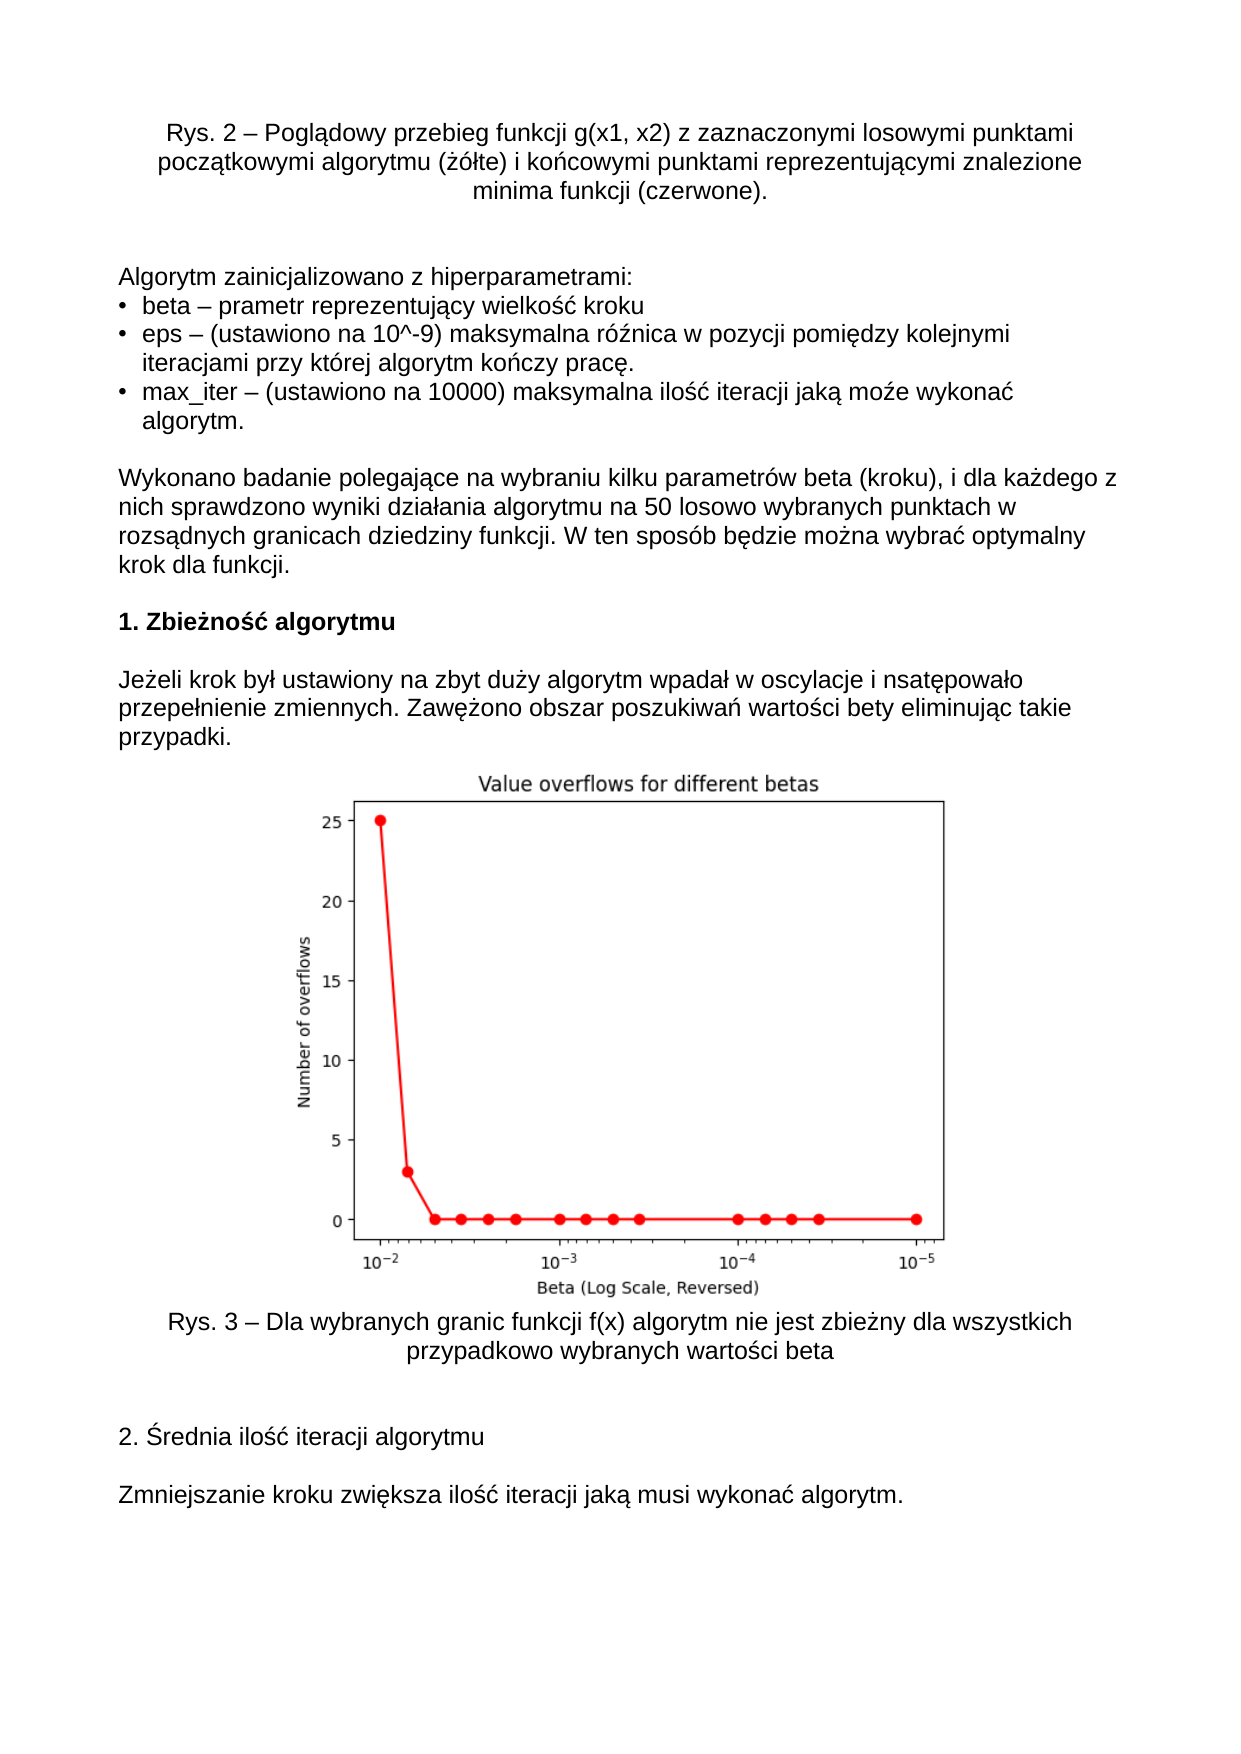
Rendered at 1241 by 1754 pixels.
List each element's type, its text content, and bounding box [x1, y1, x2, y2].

list eps – (ustawiono na 10^-9) maksymalna róźnica w pozycji pomiędzy kolejnymi iteracjami przy której algorytm kończy pracę. [118, 319, 1122, 377]
text Rys. 2 – Poglądowy przebieg funkcji g(x1, x2) z zaznaczonymi losowymi punktami początkowymi algorytmu (żółte) i końcowymi punktami reprezentującymi znalezione minima funkcji (czerwone). [118, 118, 1122, 204]
text Algorytm zainicjalizowano z hiperparametrami: [118, 262, 1122, 291]
text Jeżeli krok był ustawiony na zbyt duży algorytm wpadał w oscylacje i nsatępowało przepełnienie zmiennych. Zawężono obszar poszukiwań wartości bety eliminując takie przypadki. [118, 665, 1122, 751]
picture [287, 763, 954, 1308]
text Zmniejszanie kroku zwiększa ilość iteracji jaką musi wykonać algorytm. [118, 1480, 1122, 1509]
text 1. Zbieżność algorytmu [118, 607, 1122, 636]
text 2. Średnia ilość iteracji algorytmu [118, 1422, 1122, 1451]
text Rys. 3 – Dla wybranych granic funkcji f(x) algorytm nie jest zbieżny dla wszystkich przypadkowo wybranych wartości beta [118, 751, 1122, 1365]
list max_iter – (ustawiono na 10000) maksymalna ilość iteracji jaką moźe wykonać algorytm. [118, 377, 1122, 435]
list beta – prametr reprezentujący wielkość kroku [118, 291, 1122, 319]
text Wykonano badanie polegające na wybraniu kilku parametrów beta (kroku), i dla każdego z nich sprawdzono wyniki działania algorytmu na 50 losowo wybranych punktach w rozsądnych granicach dziedziny funkcji. W ten sposób będzie można wybrać optymalny krok dla funkcji. [118, 463, 1122, 578]
